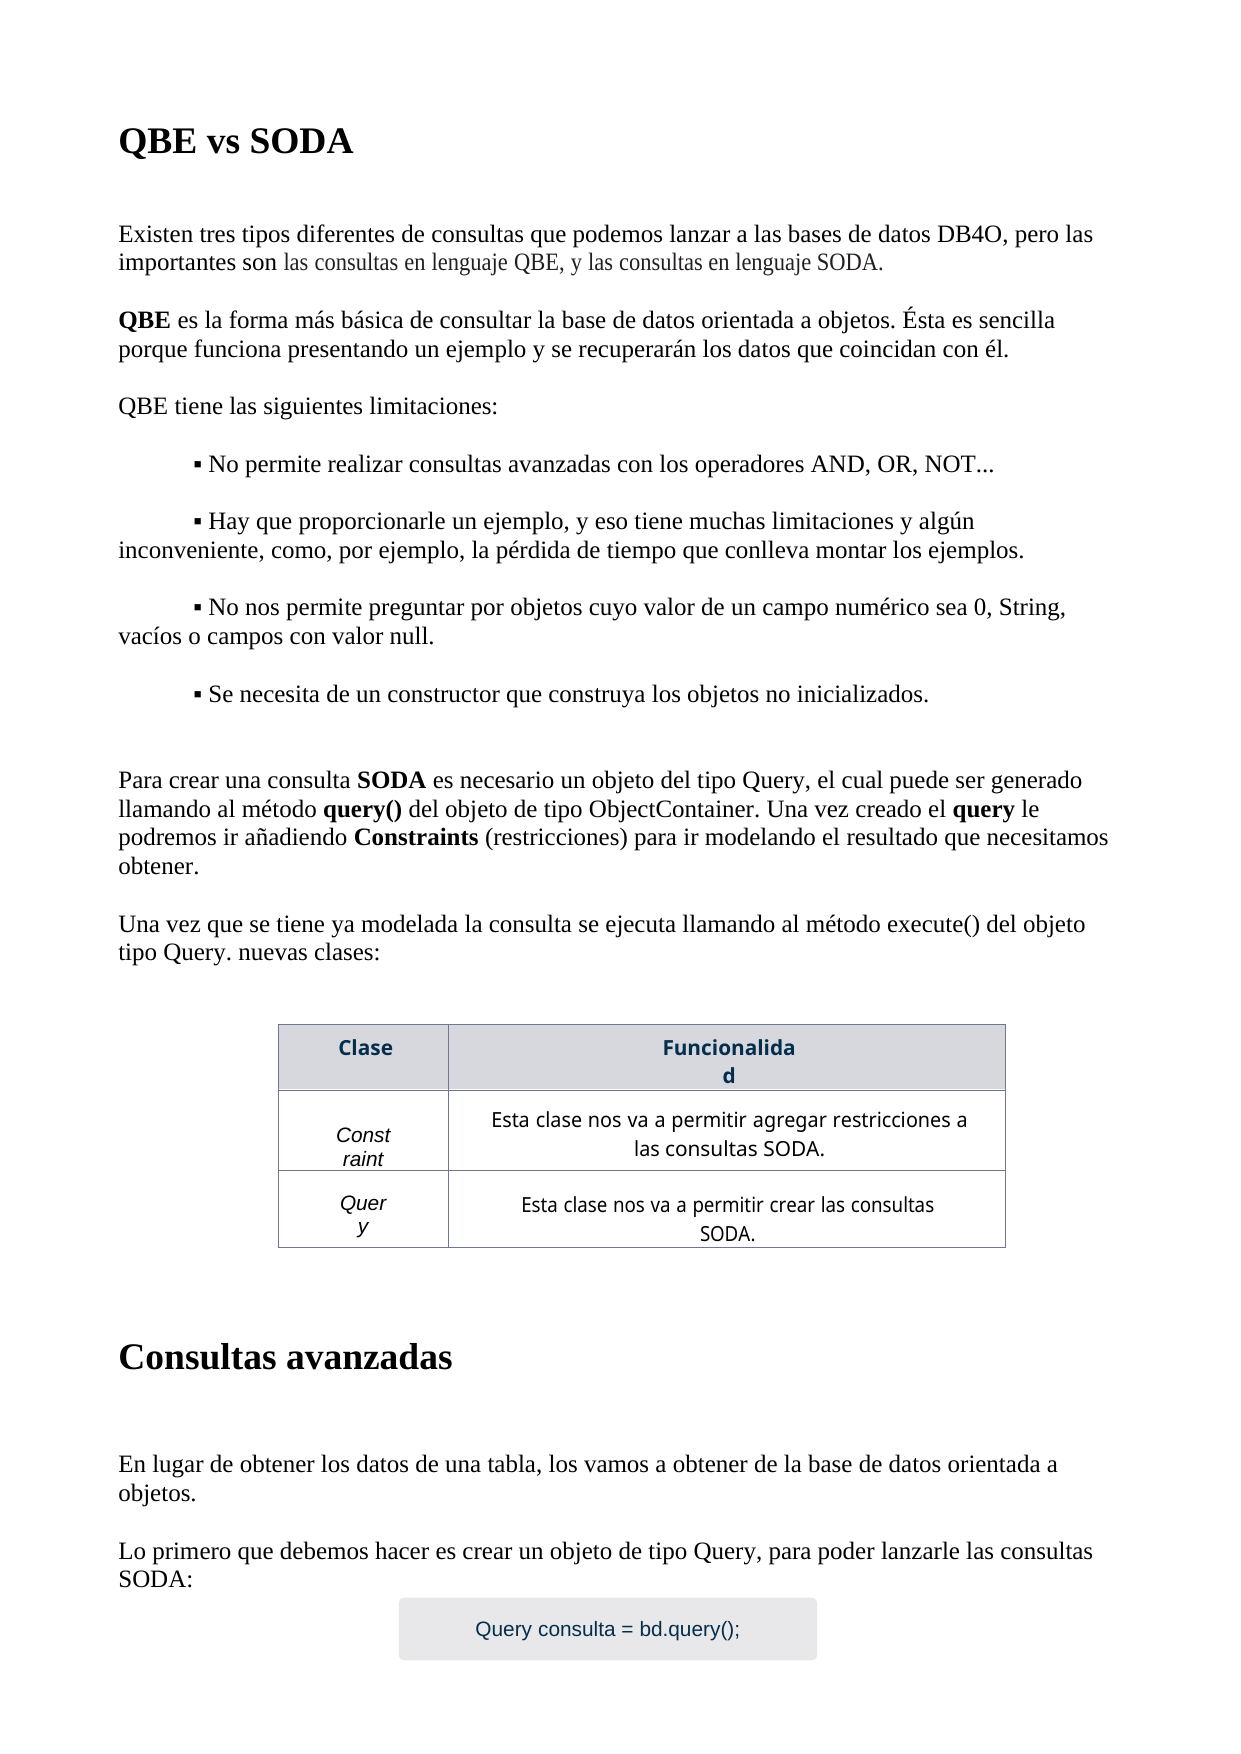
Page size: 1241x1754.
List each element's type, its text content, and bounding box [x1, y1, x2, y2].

text Lo primero que debemos hacer es crear un objeto de tipo Query, para poder lanzarle las consultas SODA: [118, 1536, 1122, 1593]
text En lugar de obtener los datos de una tabla, los vamos a obtener de la base de datos orientada a objetos. [118, 1449, 1122, 1507]
table_header Clase [279, 1025, 448, 1089]
text QBE vs SODA [118, 118, 1122, 161]
table_cell Constraint [279, 1091, 448, 1170]
text ▪ No nos permite preguntar por objetos cuyo valor de un campo numérico sea 0, String, vacíos o campos con valor null. [118, 592, 1122, 650]
table_cell Esta clase nos va a permitir crear las consultas SODA. [449, 1171, 1005, 1247]
text ▪ Hay que proporcionarle un ejemplo, y eso tiene muchas limitaciones y algún inconveniente, como, por ejemplo, la pérdida de tiempo que conlleva montar los ejemplos. [118, 506, 1122, 564]
table_cell Esta clase nos va a permitir agregar restricciones a las consultas SODA. [449, 1091, 1005, 1170]
text ▪ Se necesita de un constructor que construya los objetos no inicializados. [118, 679, 1122, 707]
text Existen tres tipos diferentes de consultas que podemos lanzar a las bases de datos DB4O, pero las importantes son las consultas en lenguaje QBE, y las consultas en lenguaje SODA. [118, 219, 1122, 276]
text Consultas avanzadas [118, 1334, 1122, 1378]
text Una vez que se tiene ya modelada la consulta se ejecuta llamando al método execute() del objeto tipo Query. nuevas clases: [118, 909, 1122, 966]
table_header Funcionalidad [449, 1025, 1005, 1089]
text Para crear una consulta SODA es necesario un objeto del tipo Query, el cual puede ser generado llamando al método query() del objeto de tipo ObjectContainer. Una vez creado el query le podremos ir añadiendo Constraints (restricciones) para ir modelando el resultado que necesitamos obtener. [118, 765, 1122, 880]
table_cell Query [279, 1171, 448, 1247]
text ▪ No permite realizar consultas avanzadas con los operadores AND, OR, NOT... [118, 449, 1122, 477]
text QBE es la forma más básica de consultar la base de datos orientada a objetos. Ésta es sencilla porque funciona presentando un ejemplo y se recuperarán los datos que coincidan con él. [118, 305, 1122, 362]
text QBE tiene las siguientes limitaciones: [118, 391, 1122, 420]
